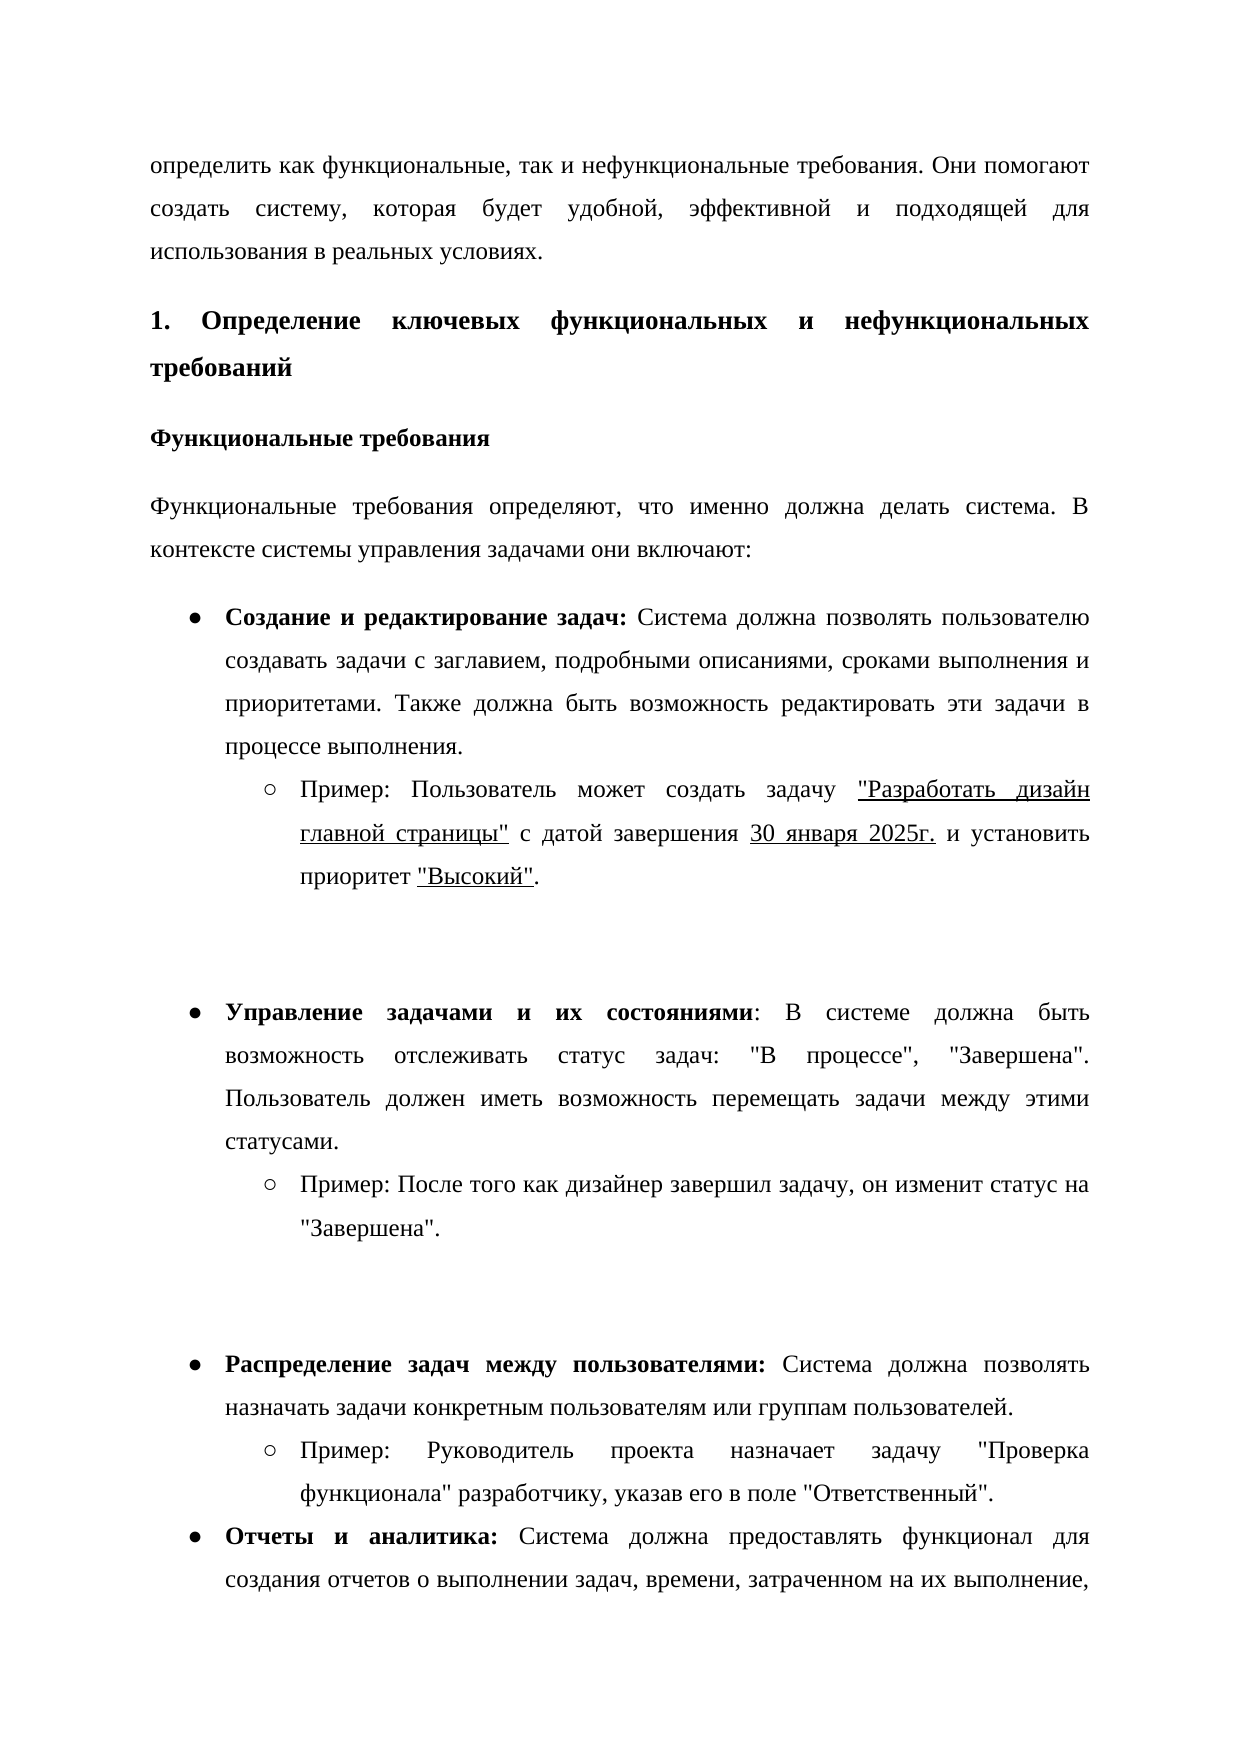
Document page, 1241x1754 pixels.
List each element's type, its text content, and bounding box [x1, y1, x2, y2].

list Пример: Руководитель проекта назначает задачу "Проверка функционала" разработчику, указав его в поле "Ответственный". [262, 1435, 1090, 1507]
text Функциональные требования определяют, что именно должна делать система. В контексте системы управления задачами они включают: [150, 491, 1090, 563]
text Функциональные требования [150, 423, 1090, 451]
list Пример: После того как дизайнер завершил задачу, он изменит статус на "Завершена". [262, 1169, 1090, 1241]
list Отчеты и аналитика: Система должна предоставлять функционал для создания отчетов о выполнении задач, времени, затраченном на их выполнение, [187, 1521, 1090, 1593]
list Пример: Пользователь может создать задачу "Разработать дизайн главной страницы" с датой завершения 30 января 2025г. и установить приоритет "Высокий". [262, 774, 1090, 889]
list Распределение задач между пользователями: Система должна позволять назначать задачи конкретным пользователям или группам пользователей. [187, 1349, 1090, 1421]
list Создание и редактирование задач: Система должна позволять пользователю создавать задачи с заглавием, подробными описаниями, сроками выполнения и приоритетами. Также должна быть возможность редактировать эти задачи в процессе выполнения. [187, 602, 1090, 760]
subtitle 1. Определение ключевых функциональных и нефункциональных требований [150, 304, 1090, 382]
text определить как функциональные, так и нефункциональные требования. Они помогают создать систему, которая будет удобной, эффективной и подходящей для использования в реальных условиях. [150, 150, 1090, 265]
list Управление задачами и их состояниями: В системе должна быть возможность отслеживать статус задач: "В процессе", "Завершена". Пользователь должен иметь возможность перемещать задачи между этими статусами. [187, 997, 1090, 1155]
